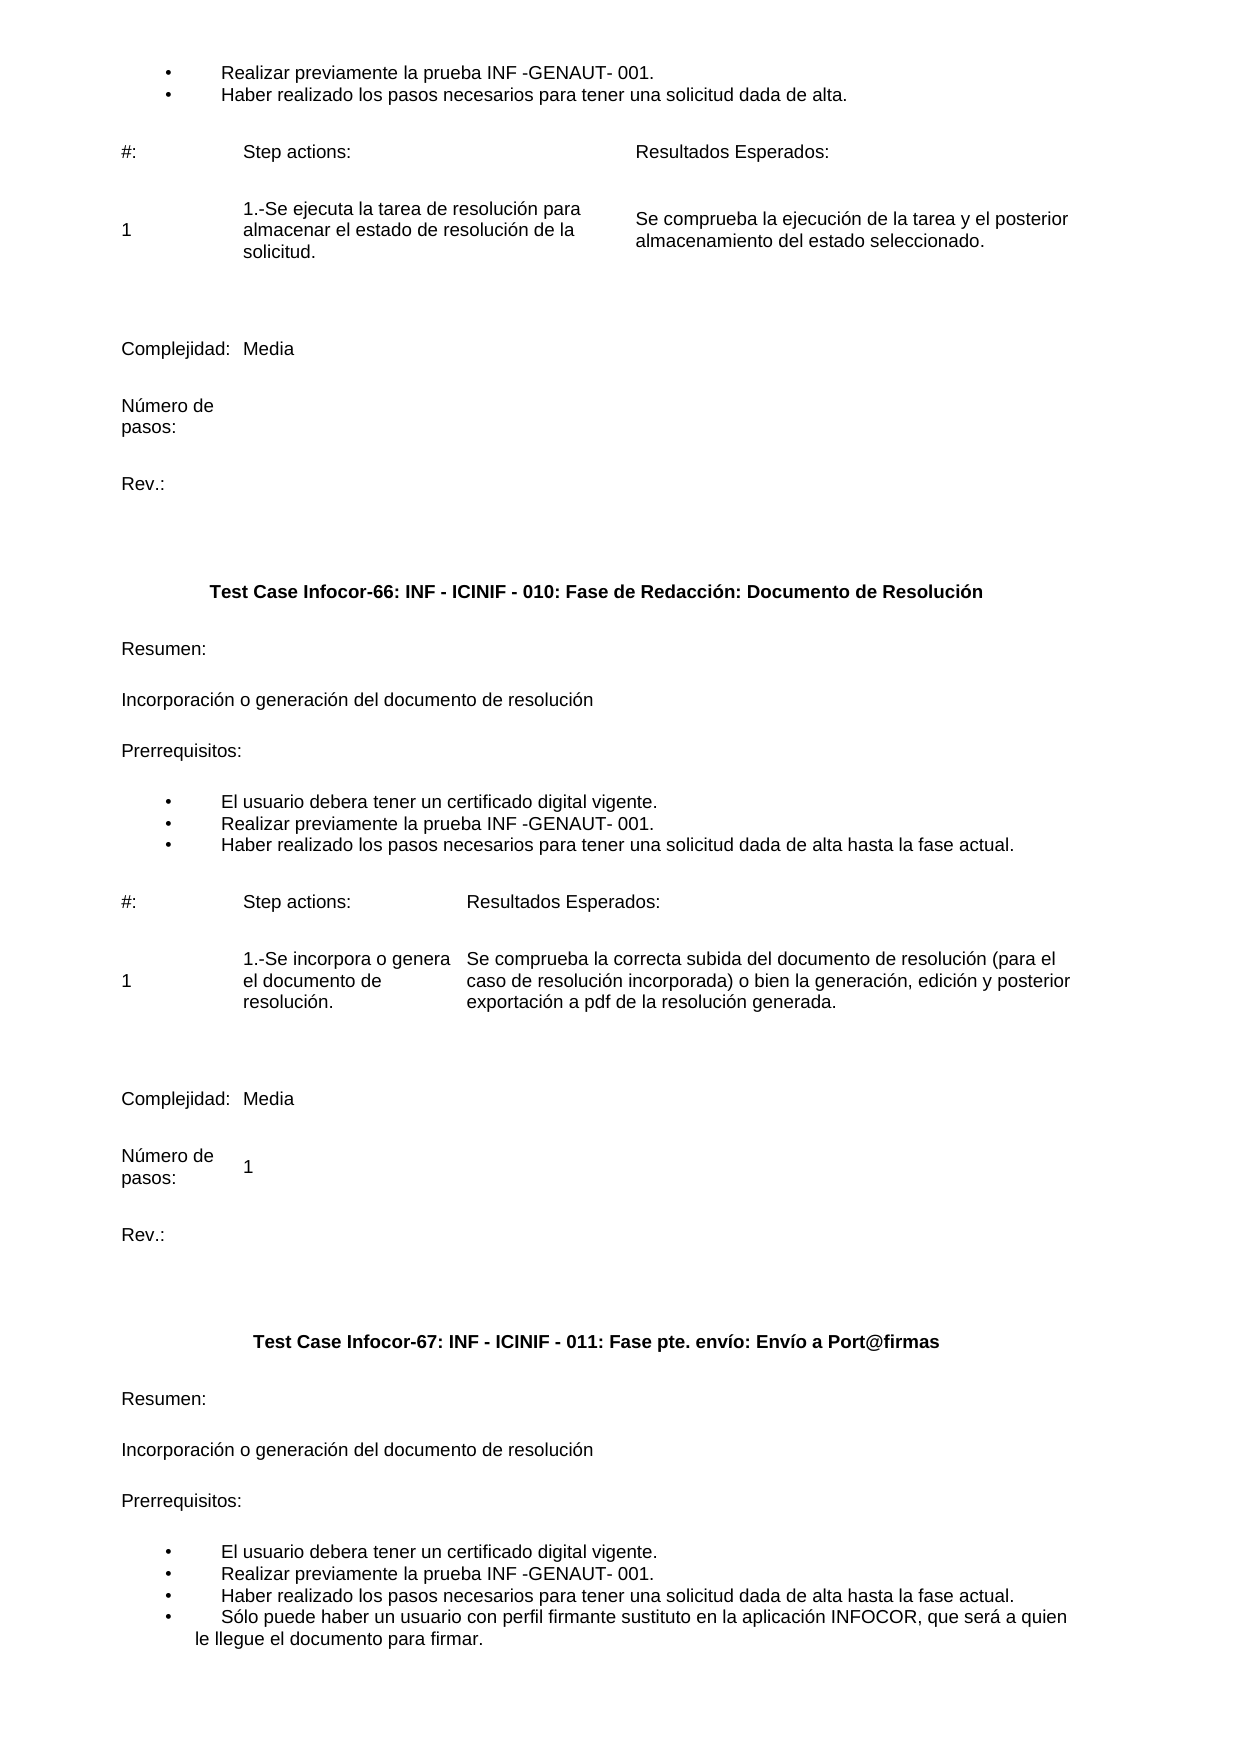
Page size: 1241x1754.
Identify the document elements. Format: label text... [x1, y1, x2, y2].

table_cell 1 [118, 945, 240, 1045]
table_cell #: [118, 888, 240, 945]
table_cell Media [240, 335, 1075, 392]
table_cell Rev.: [118, 1221, 240, 1277]
table_cell Complejidad: [118, 335, 240, 392]
table_cell Resumen: Ejecución de tarea de Resolución Prerrequisitos: El usuario debera tener un certificado digital vigente. Realizar previamente la prueba INF -GENAUT- 001. Haber realizado los pasos necesarios para tener una solicitud dada de alta. [118, 59, 1075, 138]
table_cell Step actions: [240, 888, 463, 945]
table_cell 1 [118, 195, 240, 294]
table_cell Resultados Esperados: [633, 138, 1075, 194]
table_cell #: [118, 138, 240, 194]
table_cell Resumen: Incorporación o generación del documento de resolución Prerrequisitos: El usuario debera tener un certificado digital vigente. Realizar previamente la prueba INF -GENAUT- 001. Haber realizado los pasos necesarios para tener una solicitud dada de alta hasta la fase actual. [118, 635, 1075, 888]
table_cell [240, 470, 1075, 527]
table_cell [118, 1045, 1075, 1085]
table_cell 1 [240, 1142, 1075, 1221]
table_header Test Case Infocor-67: INF - ICINIF - 011: Fase pte. envío: Envío a Port@firmas [118, 1329, 1075, 1385]
table_cell Resultados Esperados: [464, 888, 1075, 945]
table_header Test Case Infocor-66: INF - ICINIF - 010: Fase de Redacción: Documento de Resolución [118, 578, 1075, 635]
table_cell 1.-Se ejecuta la tarea de resolución para almacenar el estado de resolución de la solicitud. [240, 195, 632, 294]
table_cell Media [240, 1085, 1075, 1142]
table_cell Rev.: [118, 470, 240, 527]
table_cell Resumen: Incorporación o generación del documento de resolución Prerrequisitos: El usuario debera tener un certificado digital vigente. Realizar previamente la prueba INF -GENAUT- 001. Haber realizado los pasos necesarios para tener una solicitud dada de alta hasta la fase actual. Sólo puede haber un usuario con perfil firmante sustituto en la aplicación INFOCOR, que será a quien le llegue el documento para firmar. [118, 1385, 1075, 1682]
table_cell Número de pasos: [118, 1142, 240, 1221]
table_cell Se comprueba la correcta subida del documento de resolución (para el caso de resolución incorporada) o bien la generación, edición y posterior exportación a pdf de la resolución generada. [464, 945, 1075, 1045]
table_cell [240, 1221, 1075, 1277]
table_cell Se comprueba la ejecución de la tarea y el posterior almacenamiento del estado seleccionado. [633, 195, 1075, 294]
table_cell Step actions: [240, 138, 632, 194]
table_cell [240, 392, 1075, 470]
table_cell 1.-Se incorpora o genera el documento de resolución. [240, 945, 463, 1045]
table_cell Complejidad: [118, 1085, 240, 1142]
table_cell Número de pasos: [118, 392, 240, 470]
table_cell [118, 295, 1075, 335]
